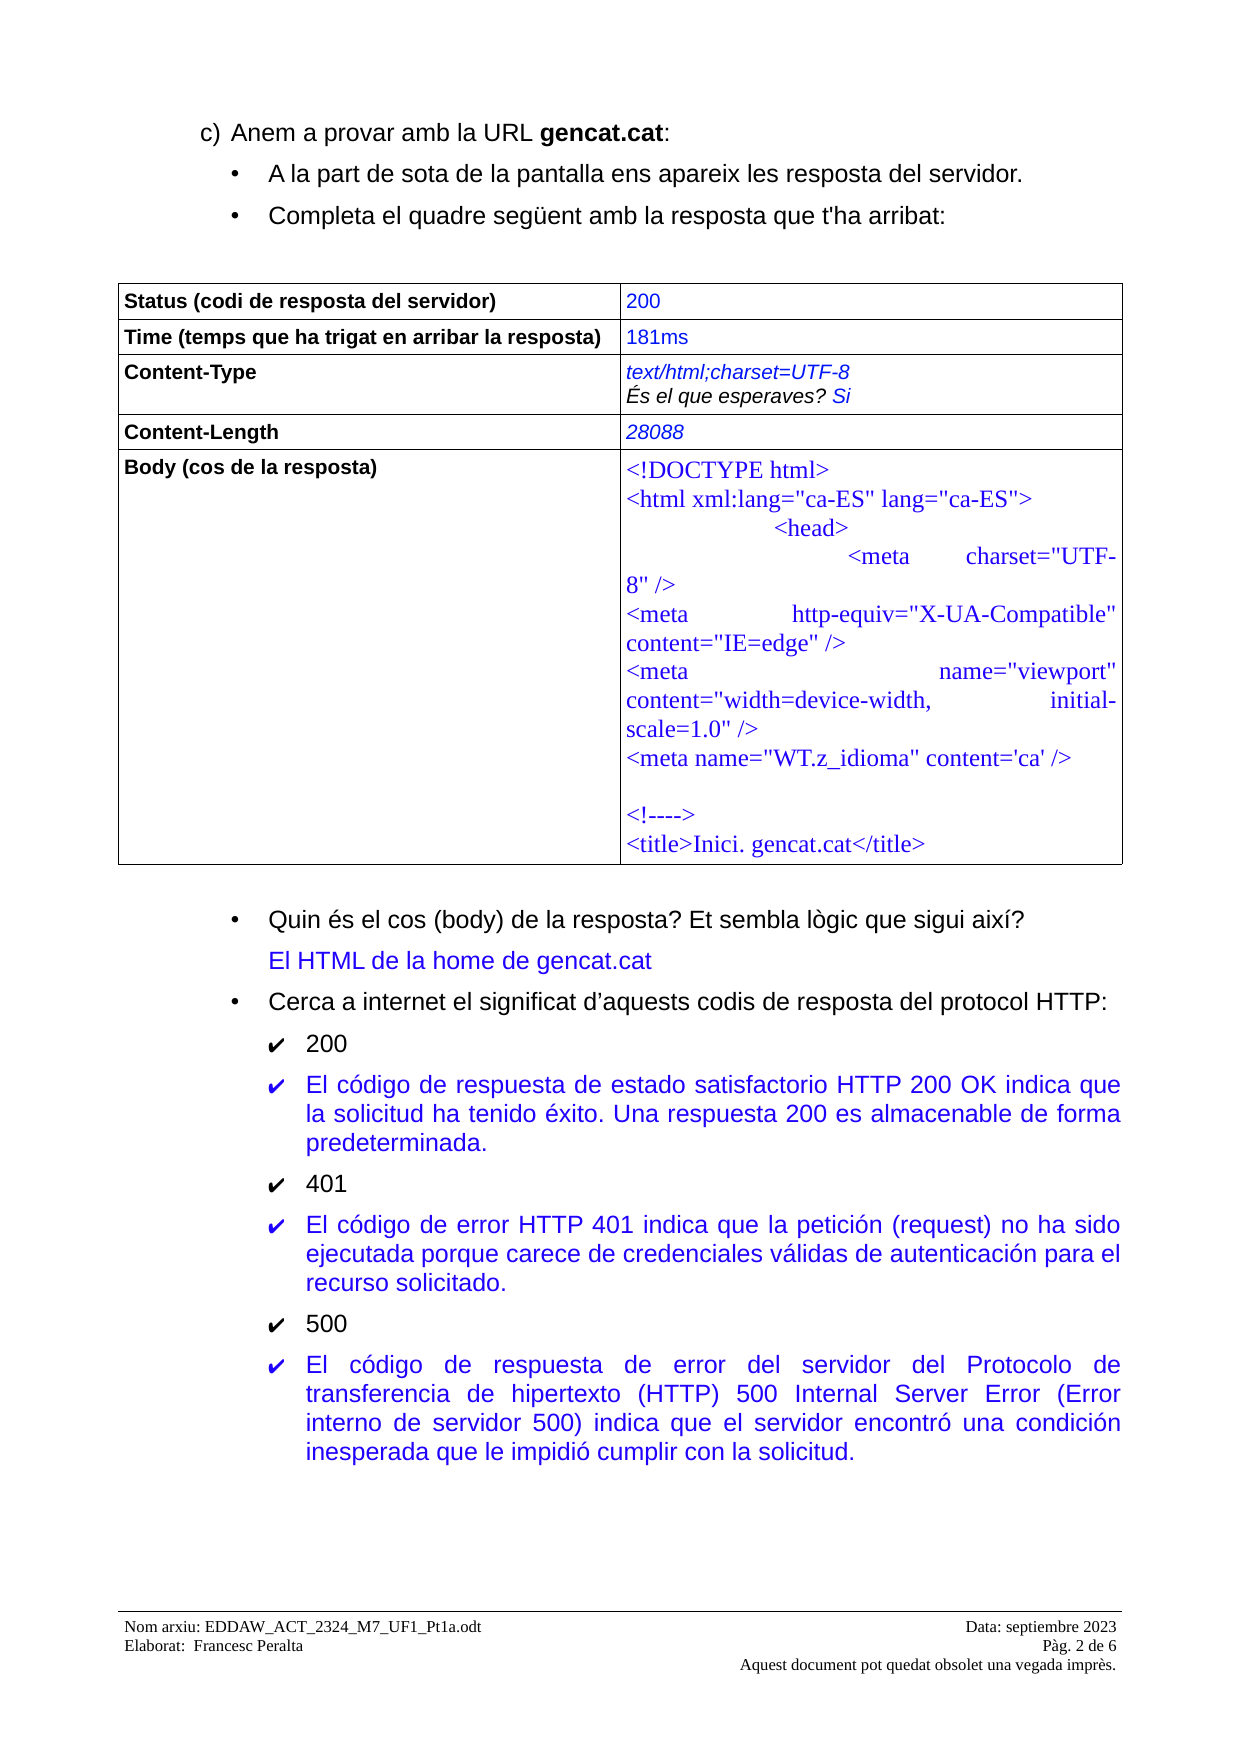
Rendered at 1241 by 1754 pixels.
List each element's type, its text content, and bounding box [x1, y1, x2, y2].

list Completa el quadre següent amb la resposta que t'ha arribat: [231, 201, 1122, 229]
list 401 [268, 1169, 1122, 1198]
list Anem a provar amb la URL gencat.cat: [193, 118, 1122, 147]
table_cell Content-Length [119, 415, 620, 449]
table_cell text/html;charset=UTF-8 És el que esperaves? Si [621, 355, 1122, 414]
table_cell 181ms [621, 320, 1122, 354]
list El HTML de la home de gencat.cat [231, 946, 1122, 975]
list El código de respuesta de estado satisfactorio HTTP 200 OK indica que la solicitud ha tenido éxito. Una respuesta 200 es almacenable de forma predeterminada. [268, 1070, 1122, 1156]
list El código de error HTTP 401 indica que la petición (request) no ha sido ejecutada porque carece de credenciales válidas de autenticación para el recurso solicitado. [268, 1210, 1122, 1297]
list 200 [268, 1029, 1122, 1058]
list El código de respuesta de error del servidor del Protocolo de transferencia de hipertexto (HTTP) 500 Internal Server Error (Error interno de servidor 500) indica que el servidor encontró una condición inesperada que le impidió cumplir con la solicitud. [268, 1351, 1122, 1466]
table_cell Content-Type [119, 355, 620, 414]
table_header 200 [621, 284, 1122, 319]
table_header Status (codi de resposta del servidor) [119, 284, 620, 319]
list Cerca a internet el significat d’aquests codis de resposta del protocol HTTP: [231, 987, 1122, 1016]
table_cell <!DOCTYPE html> <html xml:lang="ca-ES" lang="ca-ES"> <head> <meta charset="UTF-8" /> <meta http-equiv="X-UA-Compatible" content="IE=edge" /> <meta name="viewport" content="width=device-width, initial-scale=1.0" /> <meta name="WT.z_idioma" content='ca' /> <!----> <title>Inici. gencat.cat</title> [621, 450, 1122, 863]
list Quin és el cos (body) de la resposta? Et sembla lògic que sigui així? [231, 905, 1122, 934]
list A la part de sota de la pantalla ens apareix les resposta del servidor. [231, 159, 1122, 188]
list 500 [268, 1309, 1122, 1338]
table_cell Time (temps que ha trigat en arribar la resposta) [119, 320, 620, 354]
table_cell Body (cos de la resposta) [119, 450, 620, 863]
table_cell 28088 [621, 415, 1122, 449]
